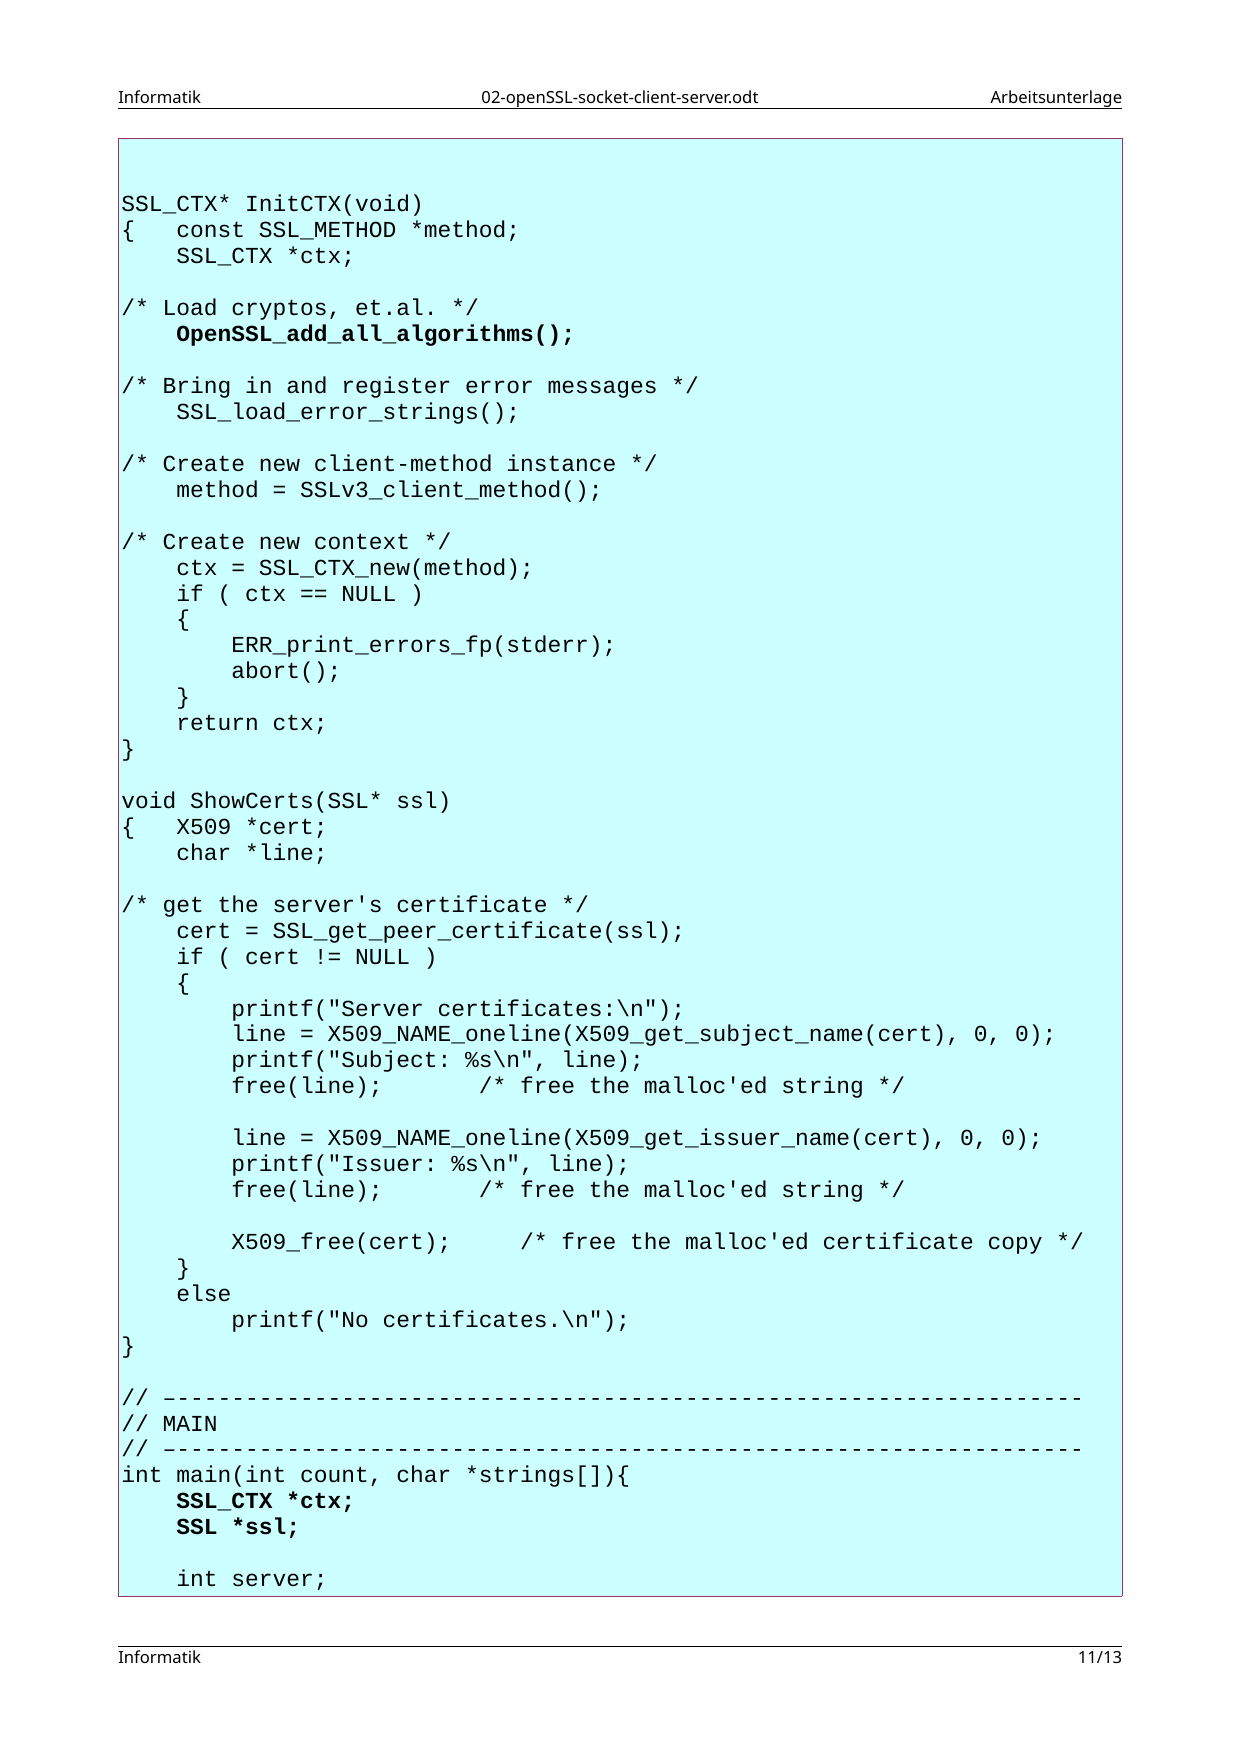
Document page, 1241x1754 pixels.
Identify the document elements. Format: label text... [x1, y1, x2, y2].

text /* Create new client-method instance */ [119, 449, 1122, 475]
text return ctx; [119, 708, 1122, 734]
text abort(); [119, 657, 1122, 683]
text /* Load cryptos, et.al. */ [119, 293, 1122, 319]
text printf("Server certificates:\n"); [119, 994, 1122, 1020]
text OpenSSL_add_all_algorithms(); [119, 319, 1122, 345]
text if ( ctx == NULL ) [119, 579, 1122, 605]
text free(line); /* free the malloc'ed string */ [119, 1175, 1122, 1201]
text { const SSL_METHOD *method; [119, 216, 1122, 242]
text SSL_CTX* InitCTX(void) [119, 190, 1122, 216]
text line = X509_NAME_oneline(X509_get_issuer_name(cert), 0, 0); [119, 1123, 1122, 1149]
text free(line); /* free the malloc'ed string */ [119, 1072, 1122, 1098]
text line = X509_NAME_oneline(X509_get_subject_name(cert), 0, 0); [119, 1020, 1122, 1046]
text SSL_load_error_strings(); [119, 397, 1122, 423]
text /* Create new context */ [119, 527, 1122, 553]
text { [119, 968, 1122, 994]
text ERR_print_errors_fp(stderr); [119, 631, 1122, 657]
text SSL_CTX *ctx; [119, 242, 1122, 268]
text } [119, 734, 1122, 760]
text { X509 *cert; [119, 812, 1122, 838]
text void ShowCerts(SSL* ssl) [119, 786, 1122, 812]
text method = SSLv3_client_method(); [119, 475, 1122, 501]
text // –------------------------------------------------------------------ [119, 1383, 1122, 1409]
text X509_free(cert); /* free the malloc'ed certificate copy */ [119, 1227, 1122, 1253]
text { [119, 605, 1122, 631]
text int main(int count, char *strings[]){ SSL_CTX *ctx; [119, 1461, 1122, 1513]
text } [119, 1253, 1122, 1279]
text /* Bring in and register error messages */ [119, 371, 1122, 397]
text printf("No certificates.\n"); [119, 1305, 1122, 1331]
text int server; [119, 1538, 1122, 1596]
text printf("Issuer: %s\n", line); [119, 1149, 1122, 1175]
text SSL *ssl; [119, 1513, 1122, 1538]
text /* get the server's certificate */ [119, 890, 1122, 916]
text // MAIN [119, 1409, 1122, 1435]
text else [119, 1279, 1122, 1305]
text } [119, 1331, 1122, 1357]
text } [119, 683, 1122, 708]
text if ( cert != NULL ) [119, 942, 1122, 968]
text ctx = SSL_CTX_new(method); [119, 553, 1122, 579]
text // –------------------------------------------------------------------ [119, 1435, 1122, 1461]
text cert = SSL_get_peer_certificate(ssl); [119, 916, 1122, 942]
text char *line; [119, 838, 1122, 864]
text printf("Subject: %s\n", line); [119, 1046, 1122, 1072]
